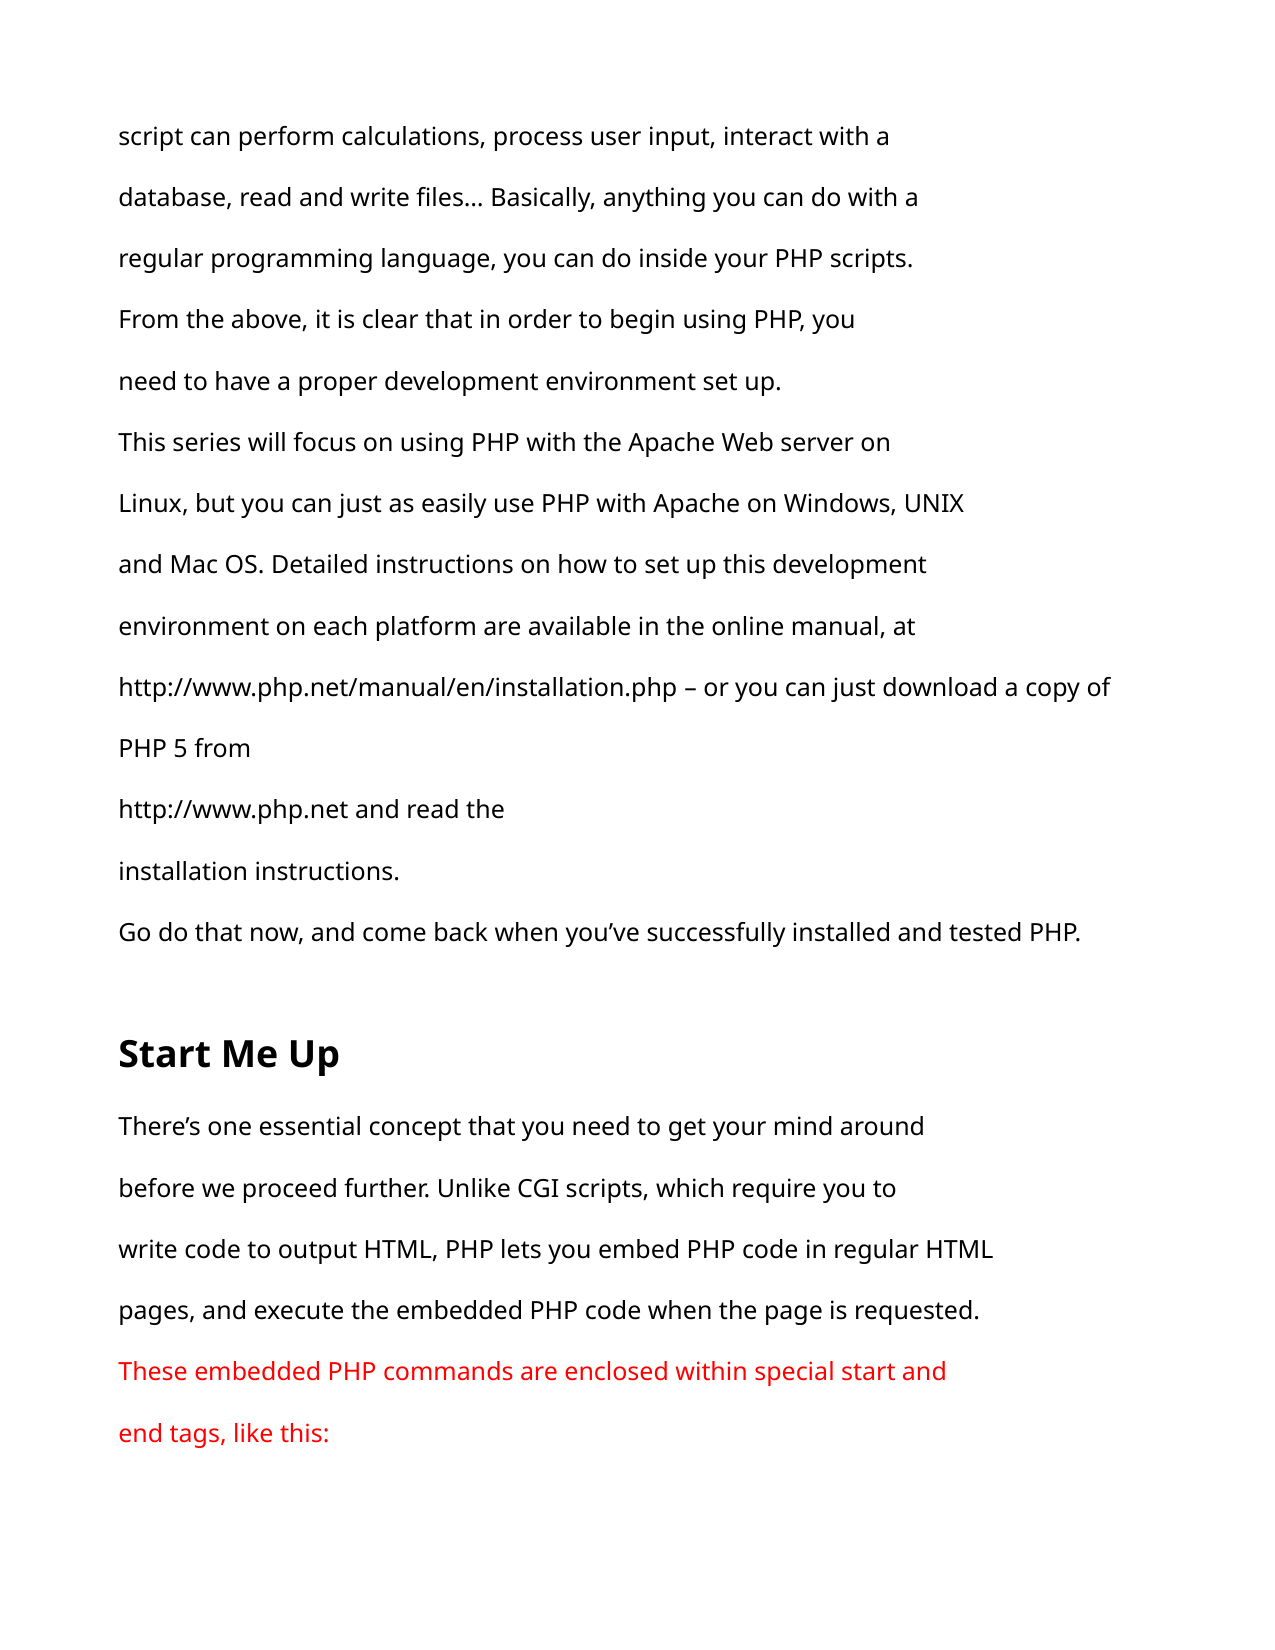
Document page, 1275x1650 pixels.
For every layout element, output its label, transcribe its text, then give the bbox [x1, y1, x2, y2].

text From the above, it is clear that in order to begin using PHP, you need to have a proper development environment set up. [118, 302, 1157, 397]
text Go do that now, and come back when you’ve successfully installed and tested PHP. [118, 914, 1157, 948]
subtitle Start Me Up [118, 1027, 1157, 1078]
text script can perform calculations, process user input, interact with a database, read and write files… Basically, anything you can do with a regular programming language, you can do inside your PHP scripts. [118, 118, 1157, 275]
text These embedded PHP commands are enclosed within special start and end tags, like this: [118, 1354, 1157, 1449]
text This series will focus on using PHP with the Apache Web server on Linux, but you can just as easily use PHP with Apache on Windows, UNIX and Mac OS. Detailed instructions on how to set up this development environment on each platform are available in the online manual, at http://www.php.net/manual/en/installation.php – or you can just download a copy of PHP 5 from http://www.php.net and read the installation instructions. [118, 424, 1157, 887]
text [118, 1476, 1157, 1511]
text There’s one essential concept that you need to get your mind around before we proceed further. Unlike CGI scripts, which require you to write code to output HTML, PHP lets you embed PHP code in regular HTML pages, and execute the embedded PHP code when the page is requested. [118, 1109, 1157, 1327]
